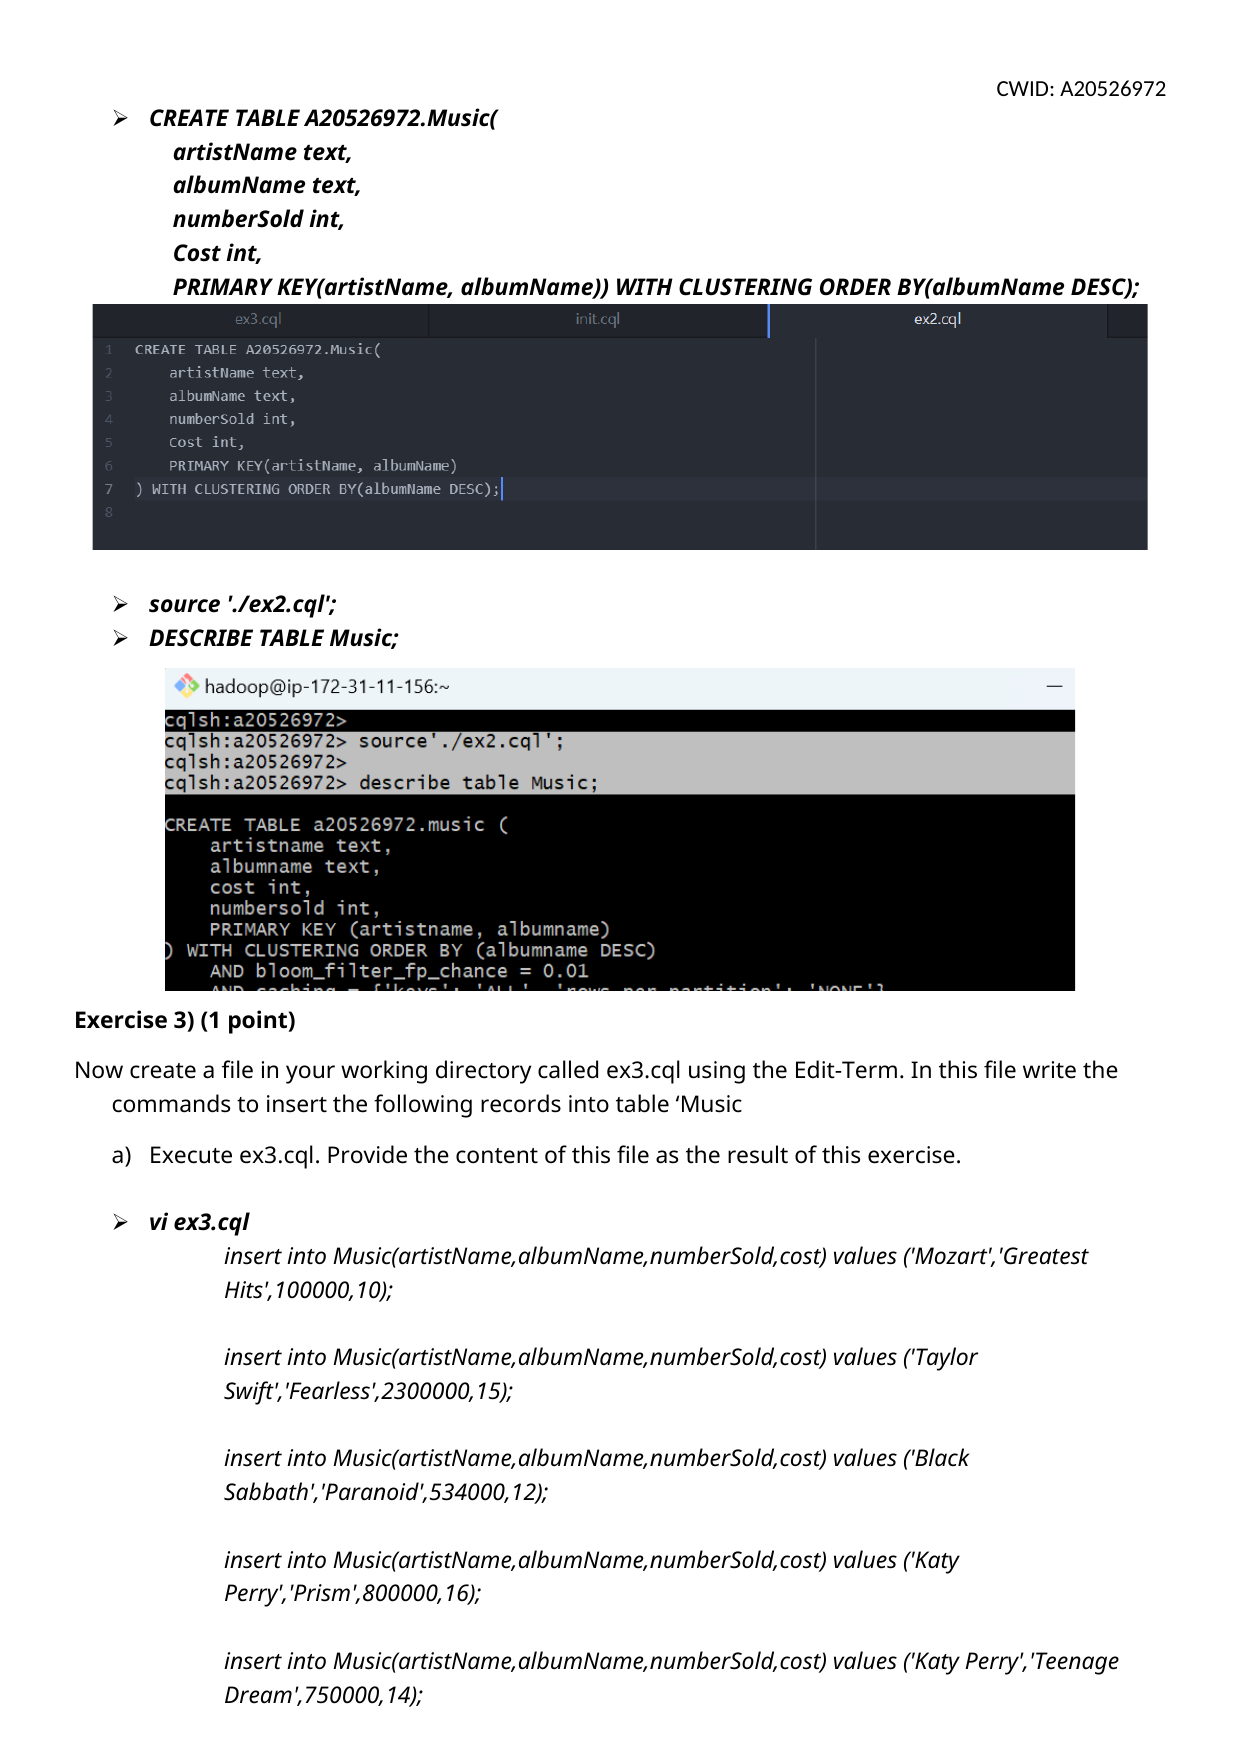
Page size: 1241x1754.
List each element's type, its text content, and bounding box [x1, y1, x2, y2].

list insert into Music(artistName,albumName,numberSold,cost) values ('Mozart','Greatest Hits',100000,10); [224, 1240, 1166, 1305]
list PRIMARY KEY(artistName, albumName)) WITH CLUSTERING ORDER BY(albumName DESC); [111, 271, 1166, 302]
list DESCRIBE TABLE Music; [111, 622, 1166, 653]
text Exercise 3) (1 point) [74, 1004, 1166, 1035]
list vi ex3.cql [111, 1206, 1166, 1237]
list insert into Music(artistName,albumName,numberSold,cost) values ('Katy Perry','Teenage Dream',750000,14); [224, 1645, 1166, 1710]
list insert into Music(artistName,albumName,numberSold,cost) values ('Katy Perry','Prism',800000,16); [224, 1544, 1166, 1609]
list source './ex2.cql'; [111, 588, 1166, 619]
list Cost int, [111, 237, 1166, 268]
picture [165, 668, 1076, 991]
list insert into Music(artistName,albumName,numberSold,cost) values ('Black Sabbath','Paranoid',534000,12); [224, 1442, 1166, 1507]
picture [92, 304, 1148, 550]
list numberSold int, [111, 203, 1166, 234]
list insert into Music(artistName,albumName,numberSold,cost) values ('Taylor Swift','Fearless',2300000,15); [224, 1341, 1166, 1406]
list artistName text, [111, 136, 1166, 167]
list Execute ex3.cql. Provide the content of this file as the result of this exercise. [111, 1139, 1166, 1170]
text Now create a file in your working directory called ex3.cql using the Edit-Term. In this file write the commands to insert the following records into table ‘Music [74, 1054, 1166, 1119]
list CREATE TABLE A20526972.Music( [111, 102, 1166, 133]
list albumName text, [111, 169, 1166, 201]
